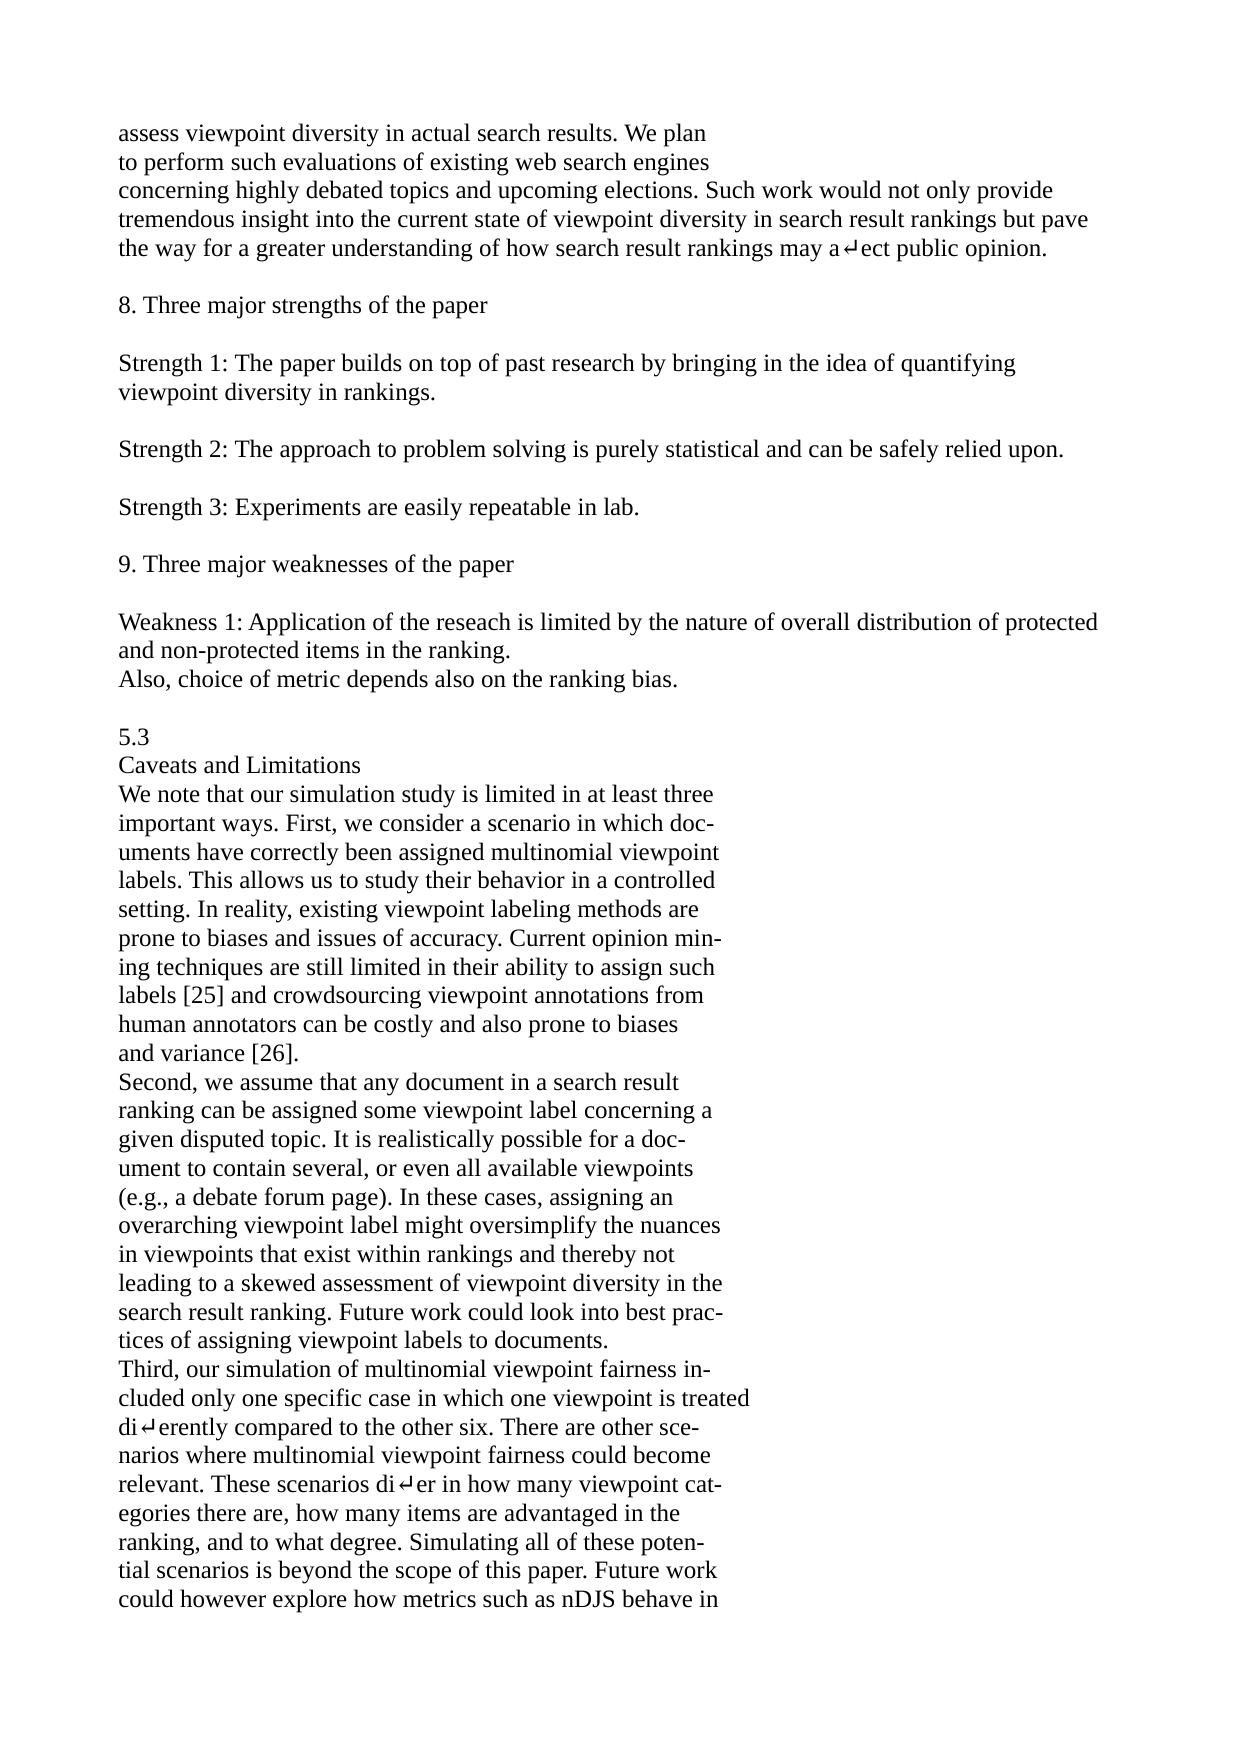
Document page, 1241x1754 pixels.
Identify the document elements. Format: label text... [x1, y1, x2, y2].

text assess viewpoint diversity in actual search results. We plan [118, 118, 1122, 147]
text Strength 1: The paper builds on top of past research by bringing in the idea of quantifying viewpoint diversity in rankings. [118, 348, 1122, 406]
text could however explore how metrics such as nDJS behave in [118, 1584, 1122, 1613]
text 8. Three major strengths of the paper [118, 291, 1122, 319]
text leading to a skewed assessment of viewpoint diversity in the [118, 1268, 1122, 1297]
text di↵erently compared to the other six. There are other sce- [118, 1412, 1122, 1441]
text Third, our simulation of multinomial viewpoint fairness in- [118, 1354, 1122, 1383]
text Strength 3: Experiments are easily repeatable in lab. [118, 492, 1122, 521]
text narios where multinomial viewpoint fairness could become [118, 1441, 1122, 1469]
text (e.g., a debate forum page). In these cases, assigning an [118, 1182, 1122, 1211]
text overarching viewpoint label might oversimplify the nuances [118, 1211, 1122, 1239]
text Caveats and Limitations [118, 751, 1122, 779]
text Weakness 1: Application of the reseach is limited by the nature of overall distribution of protected and non-protected items in the ranking. [118, 607, 1122, 664]
text Also, choice of metric depends also on the ranking bias. [118, 664, 1122, 693]
text in viewpoints that exist within rankings and thereby not [118, 1239, 1122, 1268]
text labels. This allows us to study their behavior in a controlled [118, 866, 1122, 894]
text labels [25] and crowdsourcing viewpoint annotations from [118, 981, 1122, 1009]
text 5.3 [118, 722, 1122, 751]
text ranking can be assigned some viewpoint label concerning a [118, 1096, 1122, 1124]
text Strength 2: The approach to problem solving is purely statistical and can be safely relied upon. [118, 434, 1122, 463]
text prone to biases and issues of accuracy. Current opinion min- [118, 923, 1122, 952]
text 9. Three major weaknesses of the paper [118, 549, 1122, 578]
text concerning highly debated topics and upcoming elections. Such work would not only provide tremendous insight into the current state of viewpoint diversity in search result rankings but pave the way for a greater understanding of how search result rankings may a↵ect public opinion. [118, 176, 1122, 262]
text relevant. These scenarios di↵er in how many viewpoint cat- [118, 1469, 1122, 1498]
text tial scenarios is beyond the scope of this paper. Future work [118, 1556, 1122, 1584]
text tices of assigning viewpoint labels to documents. [118, 1326, 1122, 1354]
text We note that our simulation study is limited in at least three [118, 779, 1122, 808]
text cluded only one specific case in which one viewpoint is treated [118, 1383, 1122, 1412]
text setting. In reality, existing viewpoint labeling methods are [118, 894, 1122, 923]
text ument to contain several, or even all available viewpoints [118, 1153, 1122, 1182]
text and variance [26]. [118, 1038, 1122, 1067]
text ranking, and to what degree. Simulating all of these poten- [118, 1527, 1122, 1556]
text to perform such evaluations of existing web search engines [118, 147, 1122, 176]
text given disputed topic. It is realistically possible for a doc- [118, 1124, 1122, 1153]
text Second, we assume that any document in a search result [118, 1067, 1122, 1096]
text egories there are, how many items are advantaged in the [118, 1498, 1122, 1527]
text ing techniques are still limited in their ability to assign such [118, 952, 1122, 981]
text human annotators can be costly and also prone to biases [118, 1009, 1122, 1038]
text uments have correctly been assigned multinomial viewpoint [118, 837, 1122, 866]
text important ways. First, we consider a scenario in which doc- [118, 808, 1122, 837]
text search result ranking. Future work could look into best prac- [118, 1297, 1122, 1326]
